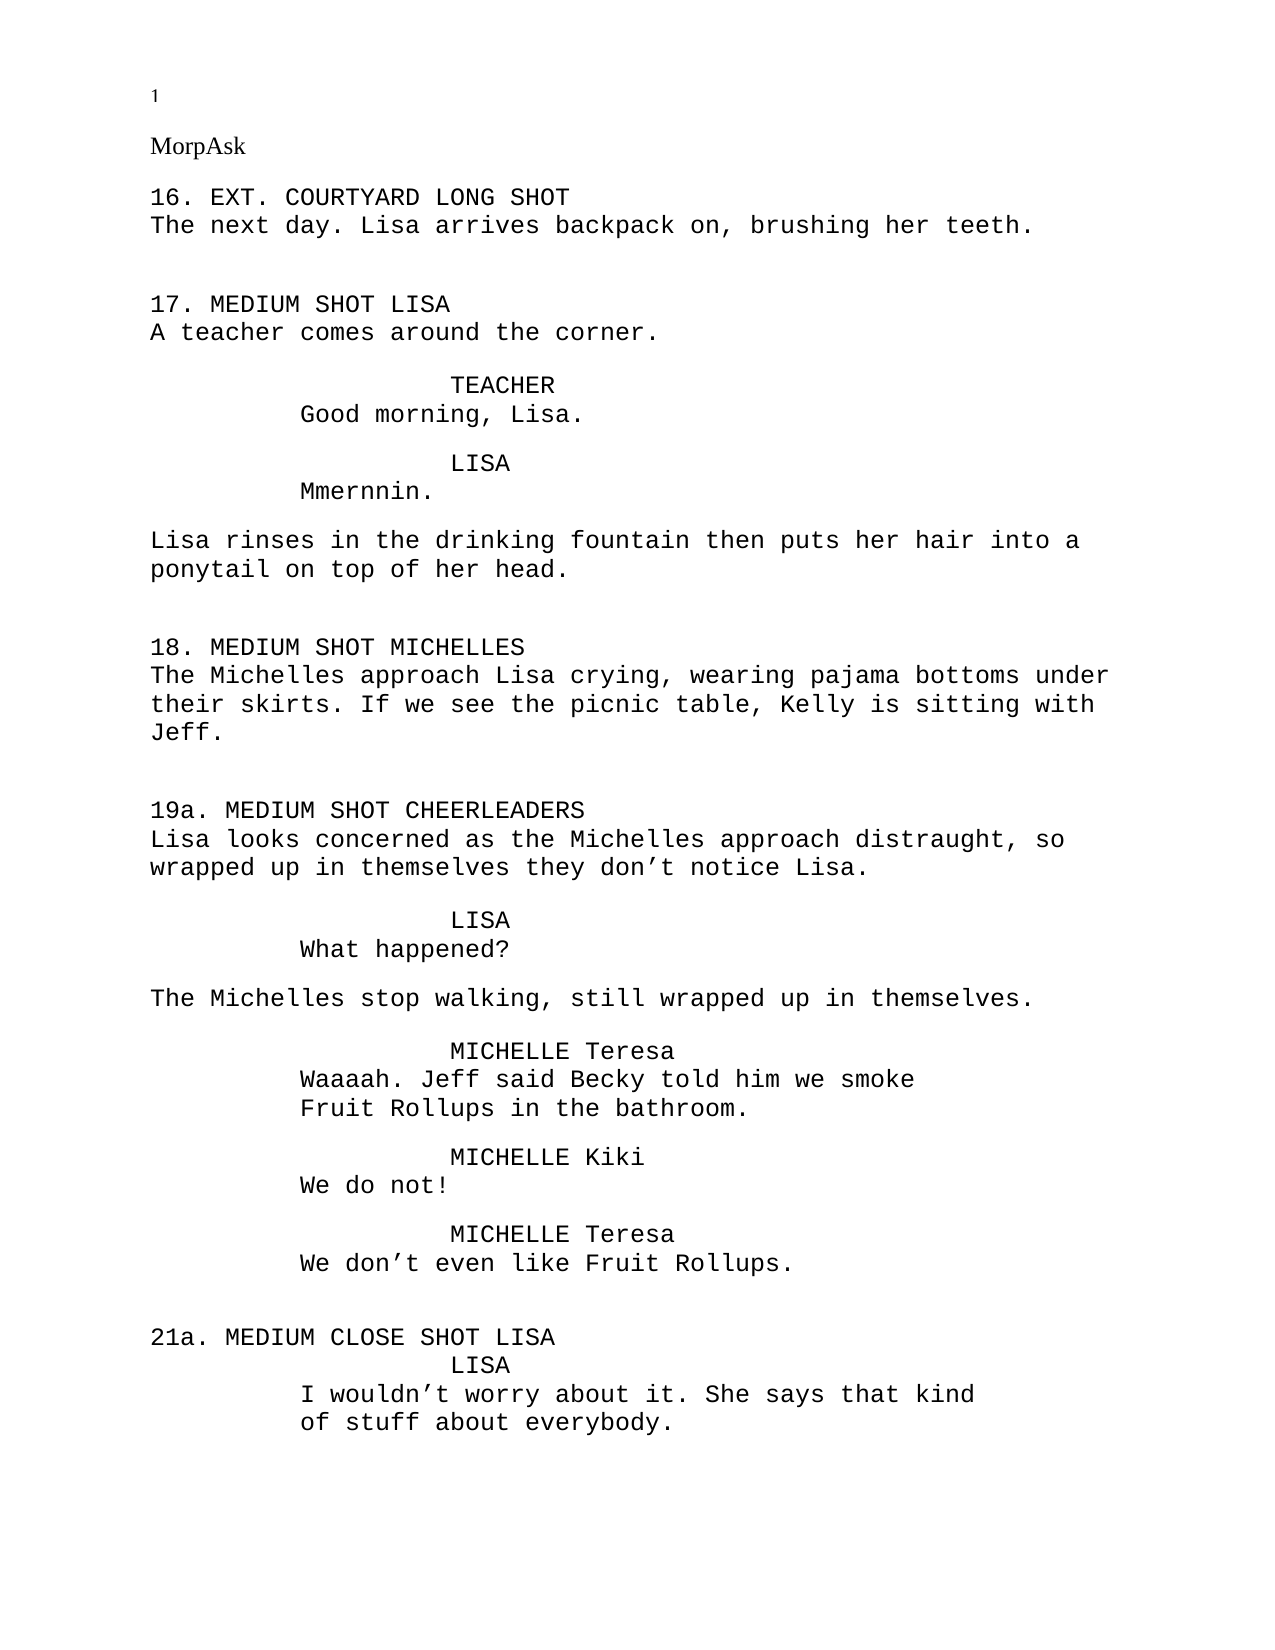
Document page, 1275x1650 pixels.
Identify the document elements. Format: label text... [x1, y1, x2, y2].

text The Michelles approach Lisa crying, wearing pajama bottoms under their skirts. If we see the picnic table, Kelly is sitting with Jeff. [150, 663, 1125, 748]
text LISA [150, 1353, 1125, 1381]
text We do not! [300, 1173, 975, 1201]
text We don’t even like Fruit Rollups. [300, 1250, 975, 1279]
text What happened? [300, 936, 975, 964]
subtitle 19a. MEDIUM SHOT CHEERLEADERS [150, 798, 1125, 826]
text I wouldn’t worry about it. She says that kind of stuff about everybody. [300, 1381, 975, 1438]
text A teacher comes around the corner. [150, 319, 1125, 348]
text MICHELLE Teresa [150, 1039, 1125, 1067]
subtitle 16. EXT. COURTYARD LONG SHOT [150, 184, 1125, 213]
text Good morning, Lisa. [300, 401, 975, 429]
subtitle MorpAsk [150, 131, 1125, 159]
text Lisa rinses in the drinking fountain then puts her hair into a ponytail on top of her head. [150, 528, 1125, 584]
subtitle 21a. MEDIUM CLOSE SHOT LISA [150, 1324, 1125, 1353]
text TEACHER [150, 373, 1125, 401]
subtitle 17. MEDIUM SHOT LISA [150, 291, 1125, 319]
text LISA [150, 908, 1125, 936]
text The Michelles stop walking, still wrapped up in themselves. [150, 985, 1125, 1014]
text MICHELLE Kiki [150, 1144, 1125, 1173]
text Waaaah. Jeff said Becky told him we smoke Fruit Rollups in the bathroom. [300, 1067, 975, 1124]
subtitle 18. MEDIUM SHOT MICHELLES [150, 634, 1125, 663]
text Lisa looks concerned as the Michelles approach distraught, so wrapped up in themselves they don’t notice Lisa. [150, 826, 1125, 883]
text LISA [150, 450, 1125, 479]
text The next day. Lisa arrives backpack on, brushing her teeth. [150, 213, 1125, 241]
text MICHELLE Teresa [150, 1222, 1125, 1250]
text Mmernnin. [300, 479, 975, 507]
